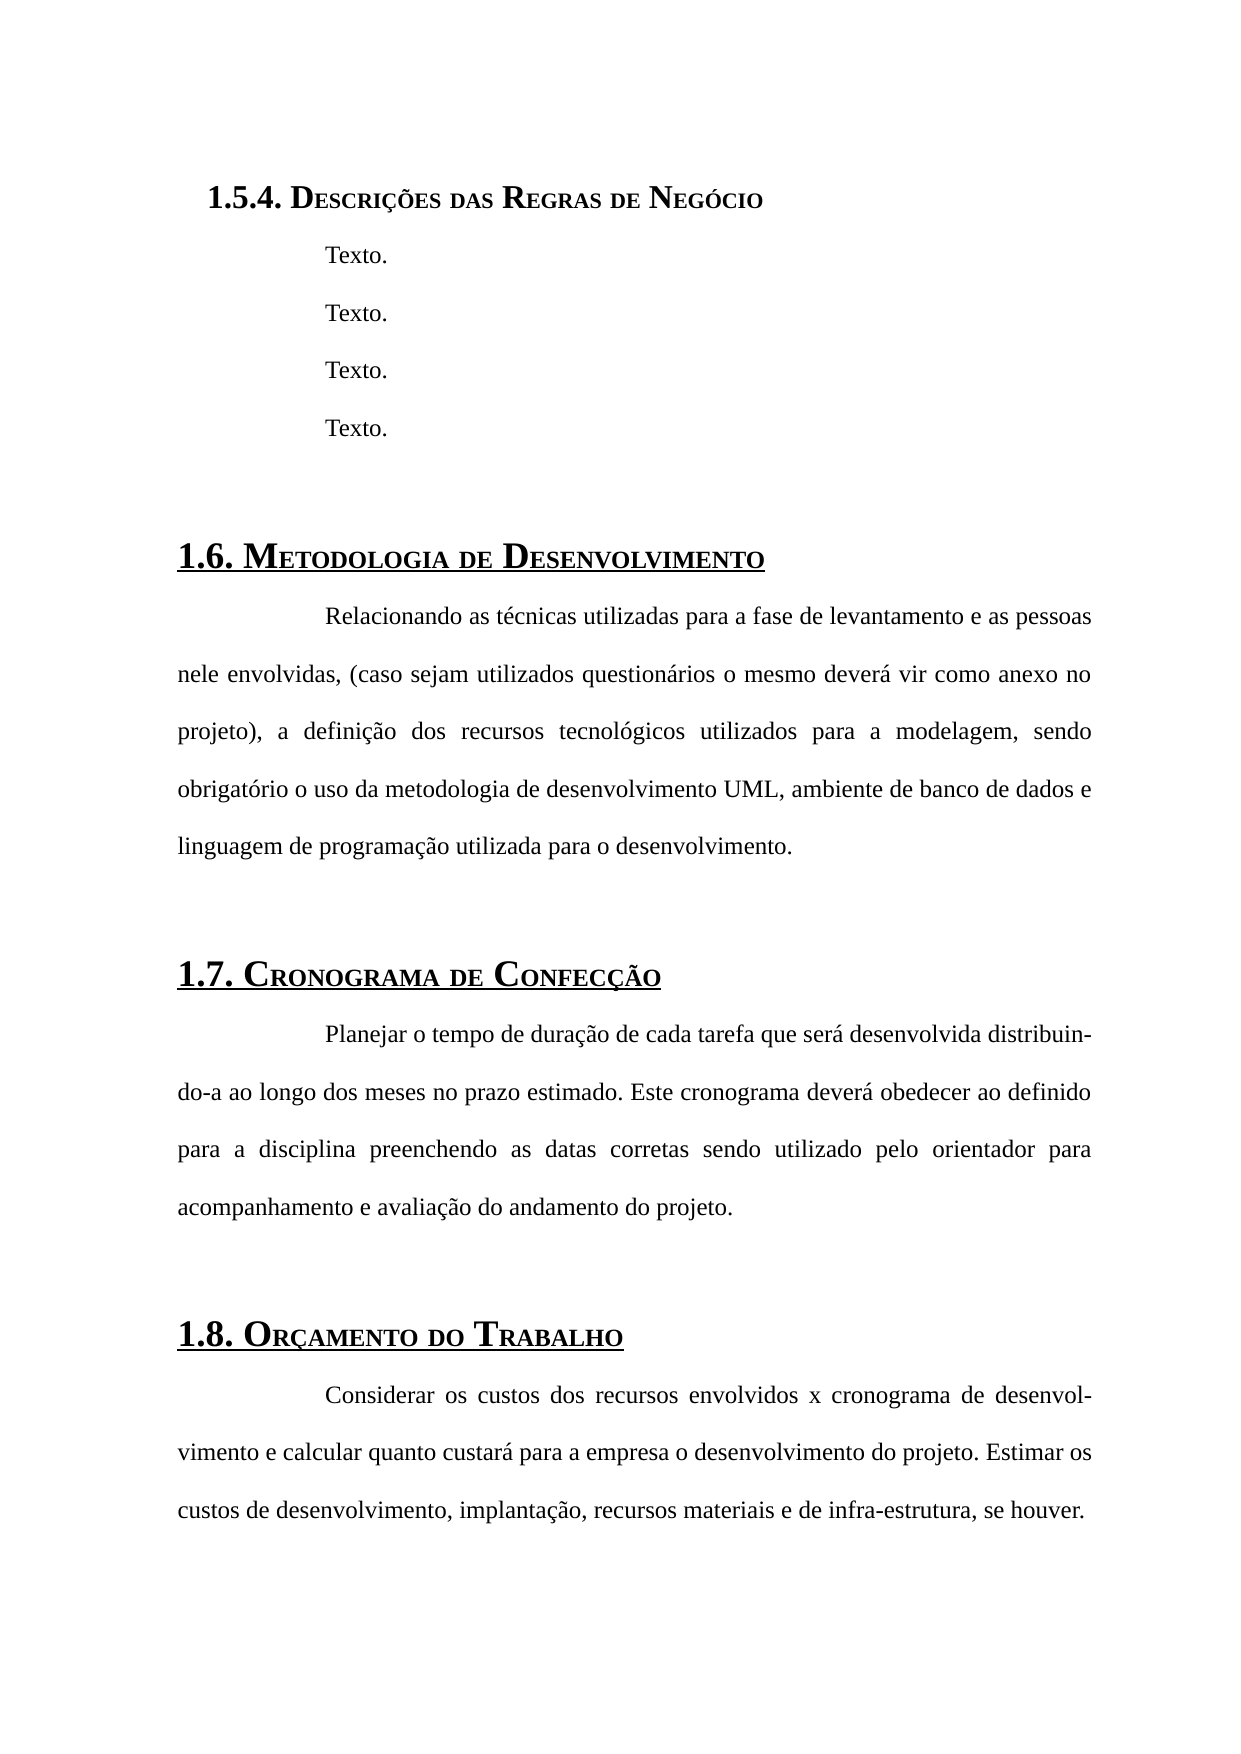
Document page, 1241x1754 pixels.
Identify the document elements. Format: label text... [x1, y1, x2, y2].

text Planejar o tempo de duração de cada tarefa que será desenvolvida distribuin-do-a ao longo dos meses no prazo estimado. Este cronograma deverá obedecer ao definido para a disciplina preenchendo as datas corretas sendo utilizado pelo orientador para acompanhamento e avaliação do andamento do projeto. [177, 1019, 1092, 1221]
text Relacionando as técnicas utilizadas para a fase de levantamento e as pessoas nele envolvidas, (caso sejam utilizados questionários o mesmo deverá vir como anexo no projeto), a definição dos recursos tecnológicos utilizados para a modelagem, sendo obrigatório o uso da metodologia de desenvolvimento UML, ambiente de banco de dados e linguagem de programação utilizada para o desenvolvimento. [177, 601, 1092, 860]
subtitle 1.5.4. Descrições das Regras de Negócio [177, 177, 1092, 216]
text Texto. [177, 356, 1092, 384]
subtitle 1.8. Orçamento do Trabalho [177, 1312, 1092, 1355]
text Texto. [177, 413, 1092, 442]
subtitle 1.7. Cronograma de Confecção [177, 951, 1092, 994]
subtitle 1.6. Metodologia de Desenvolvimento [177, 533, 1092, 576]
text Texto. [177, 298, 1092, 327]
text Considerar os custos dos recursos envolvidos x cronograma de desenvol-vimento e calcular quanto custará para a empresa o desenvolvimento do projeto. Estimar os custos de desenvolvimento, implantação, recursos materiais e de infra-estrutura, se houver. [177, 1380, 1092, 1524]
text Texto. [177, 241, 1092, 269]
